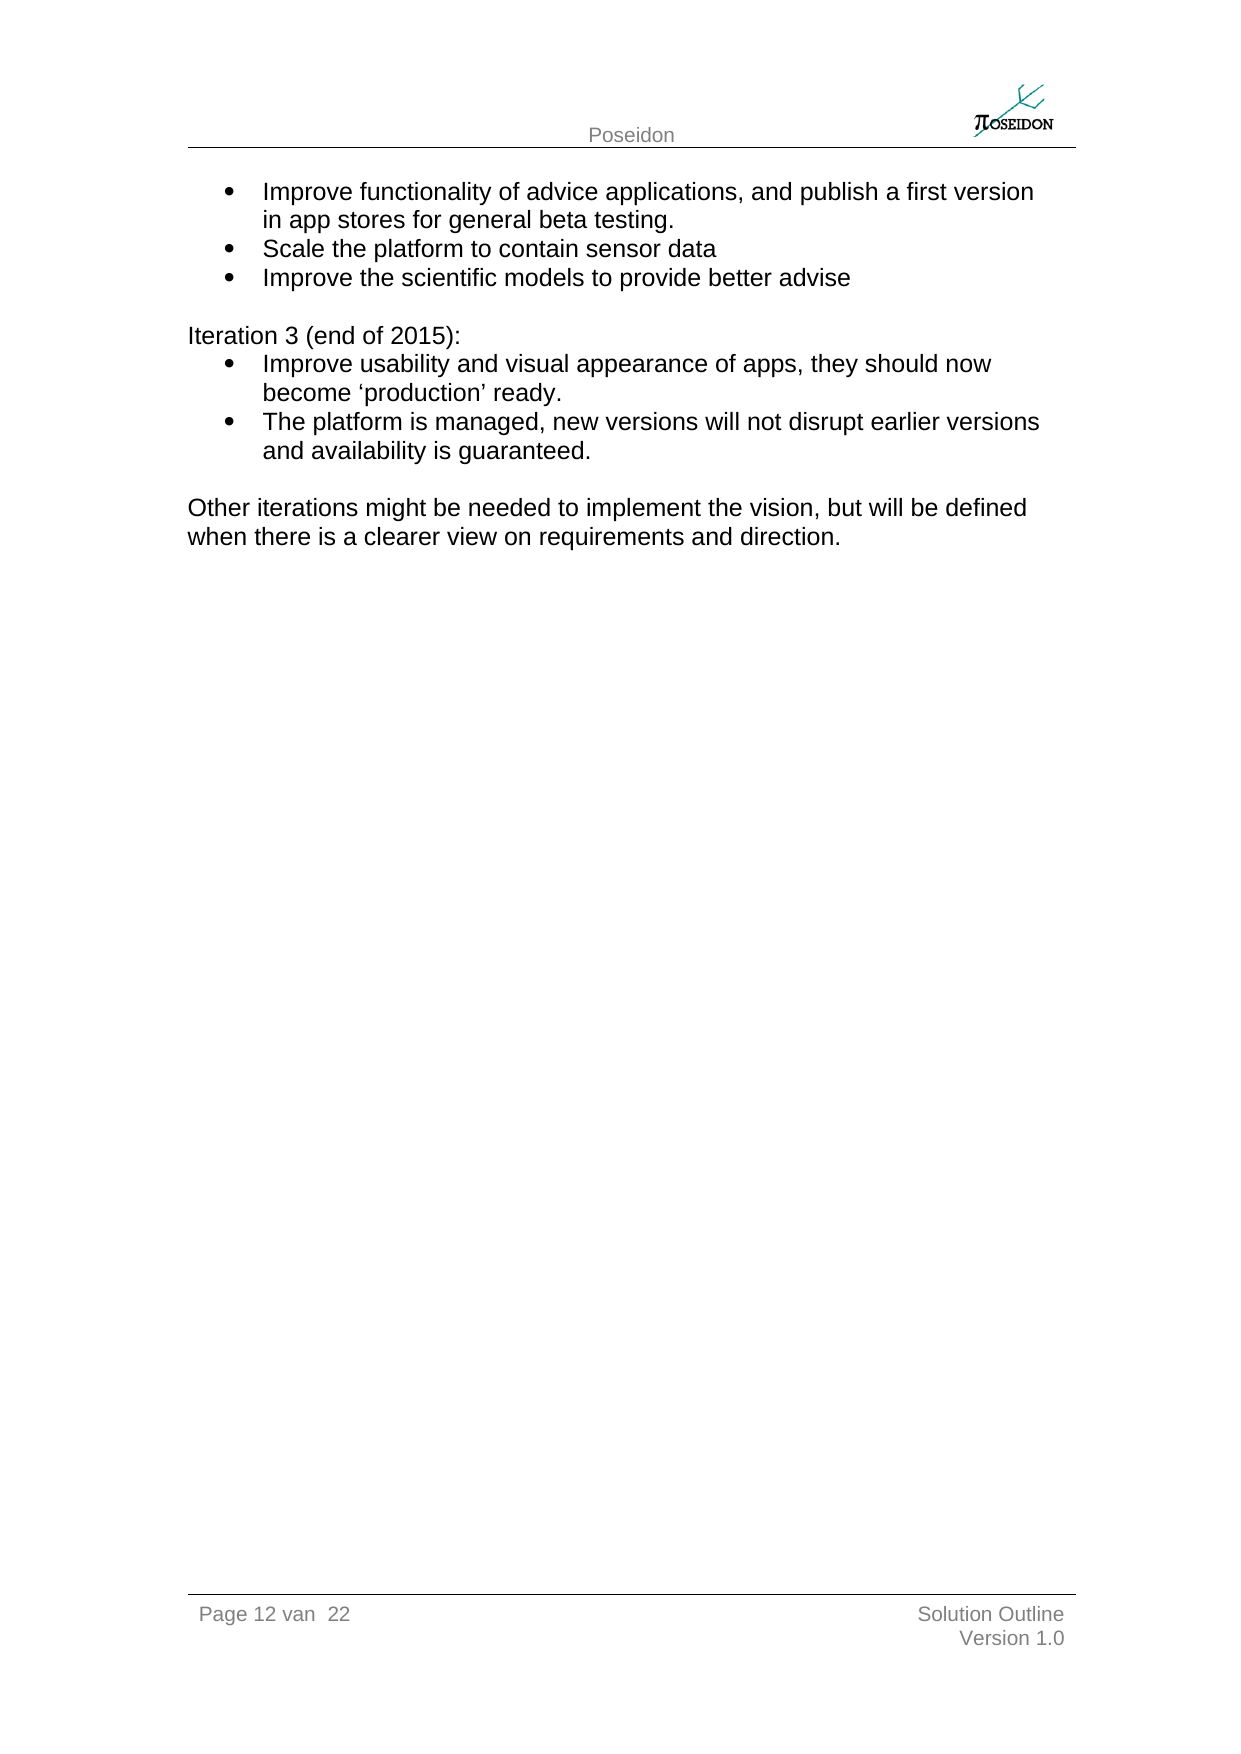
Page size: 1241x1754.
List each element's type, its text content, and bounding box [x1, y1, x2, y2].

list Improve functionality of advice applications, and publish a first version in app stores for general beta testing. [225, 177, 1053, 234]
text Other iterations might be needed to implement the vision, but will be defined when there is a clearer view on requirements and direction. [187, 493, 1053, 551]
list Improve usability and visual appearance of apps, they should now become ‘production’ ready. [225, 349, 1053, 407]
list The platform is managed, new versions will not disrupt earlier versions and availability is guaranteed. [225, 407, 1053, 465]
picture [959, 75, 1065, 147]
list Improve the scientific models to provide better advise [225, 263, 1053, 292]
text Iteration 3 (end of 2015): [187, 321, 1053, 349]
list Scale the platform to contain sensor data [225, 234, 1053, 263]
